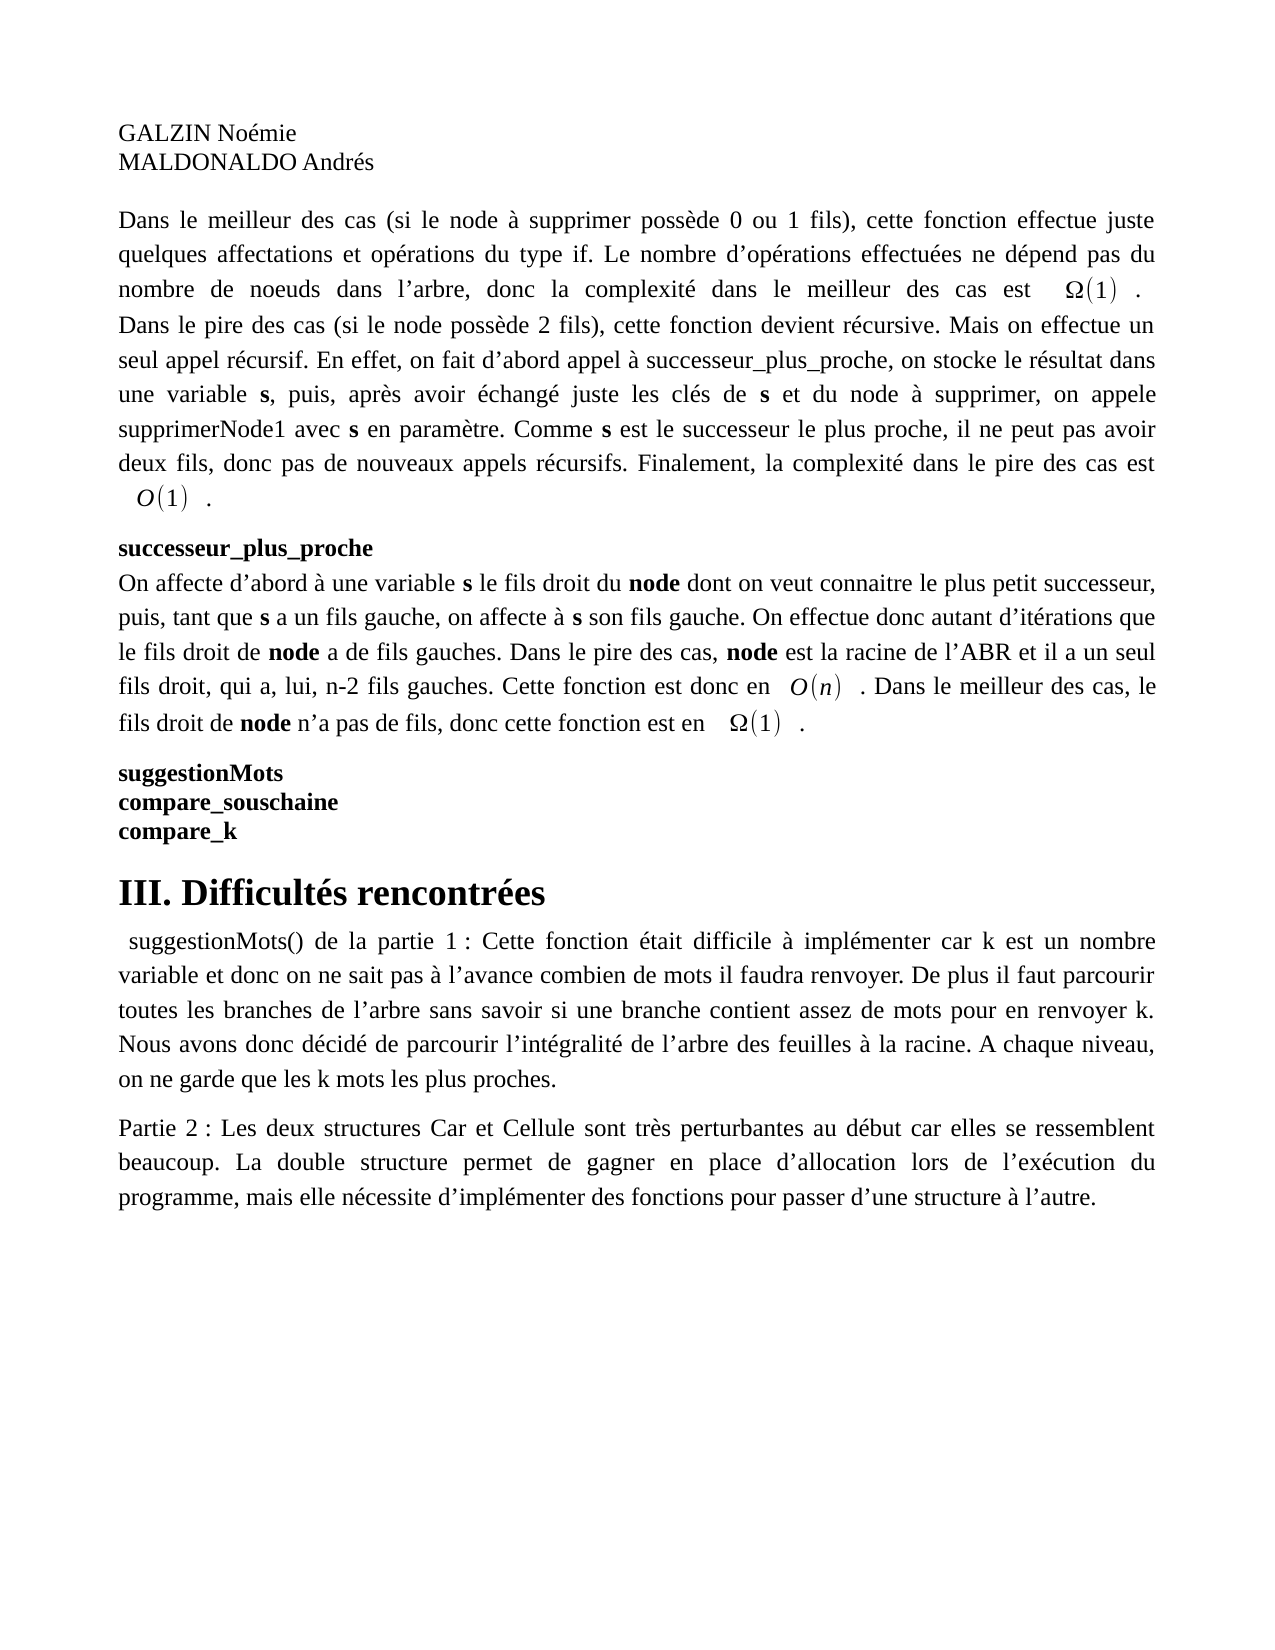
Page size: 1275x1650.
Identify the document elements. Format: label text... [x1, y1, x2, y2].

text compare_souschaine [118, 787, 1157, 816]
subtitle III. Difficultés rencontrées [118, 870, 1157, 913]
text suggestionMots() de la partie 1 : Cette fonction était difficile à implémenter car k est un nombre variable et donc on ne sait pas à l’avance combien de mots il faudra renvoyer. De plus il faut parcourir toutes les branches de l’arbre sans savoir si une branche contient assez de mots pour en renvoyer k. Nous avons donc décidé de parcourir l’intégralité de l’arbre des feuilles à la racine. A chaque niveau, on ne garde que les k mots les plus proches. [118, 926, 1157, 1093]
text compare_k [118, 816, 1157, 845]
text Partie 2 : Les deux structures Car et Cellule sont très perturbantes au début car elles se ressemblent beaucoup. La double structure permet de gagner en place d’allocation lors de l’exécution du programme, mais elle nécessite d’implémenter des fonctions pour passer d’une structure à l’autre. [118, 1113, 1157, 1211]
text suggestionMots [118, 758, 1157, 787]
text Dans le meilleur des cas (si le node à supprimer possède 0 ou 1 fils), cette fonction effectue juste quelques affectations et opérations du type if. Le nombre d’opérations effectuées ne dépend pas du nombre de noeuds dans l’arbre, donc la complexité dans le meilleur des cas est . Dans le pire des cas (si le node possède 2 fils), cette fonction devient récursive. Mais on effectue un seul appel récursif. En effet, on fait d’abord appel à successeur_plus_proche, on stocke le résultat dans une variable s, puis, après avoir échangé juste les clés de s et du node à supprimer, on appele supprimerNode1 avec s en paramètre. Comme s est le successeur le plus proche, il ne peut pas avoir deux fils, donc pas de nouveaux appels récursifs. Finalement, la complexité dans le pire des cas est . [118, 205, 1157, 513]
text successeur_plus_proche On affecte d’abord à une variable s le fils droit du node dont on veut connaitre le plus petit successeur, puis, tant que s a un fils gauche, on affecte à s son fils gauche. On effectue donc autant d’itérations que le fils droit de node a de fils gauches. Dans le pire des cas, node est la racine de l’ABR et il a un seul fils droit, qui a, lui, n-2 fils gauches. Cette fonction est donc en. Dans le meilleur des cas, le fils droit de node n’a pas de fils, donc cette fonction est en . [118, 533, 1157, 738]
